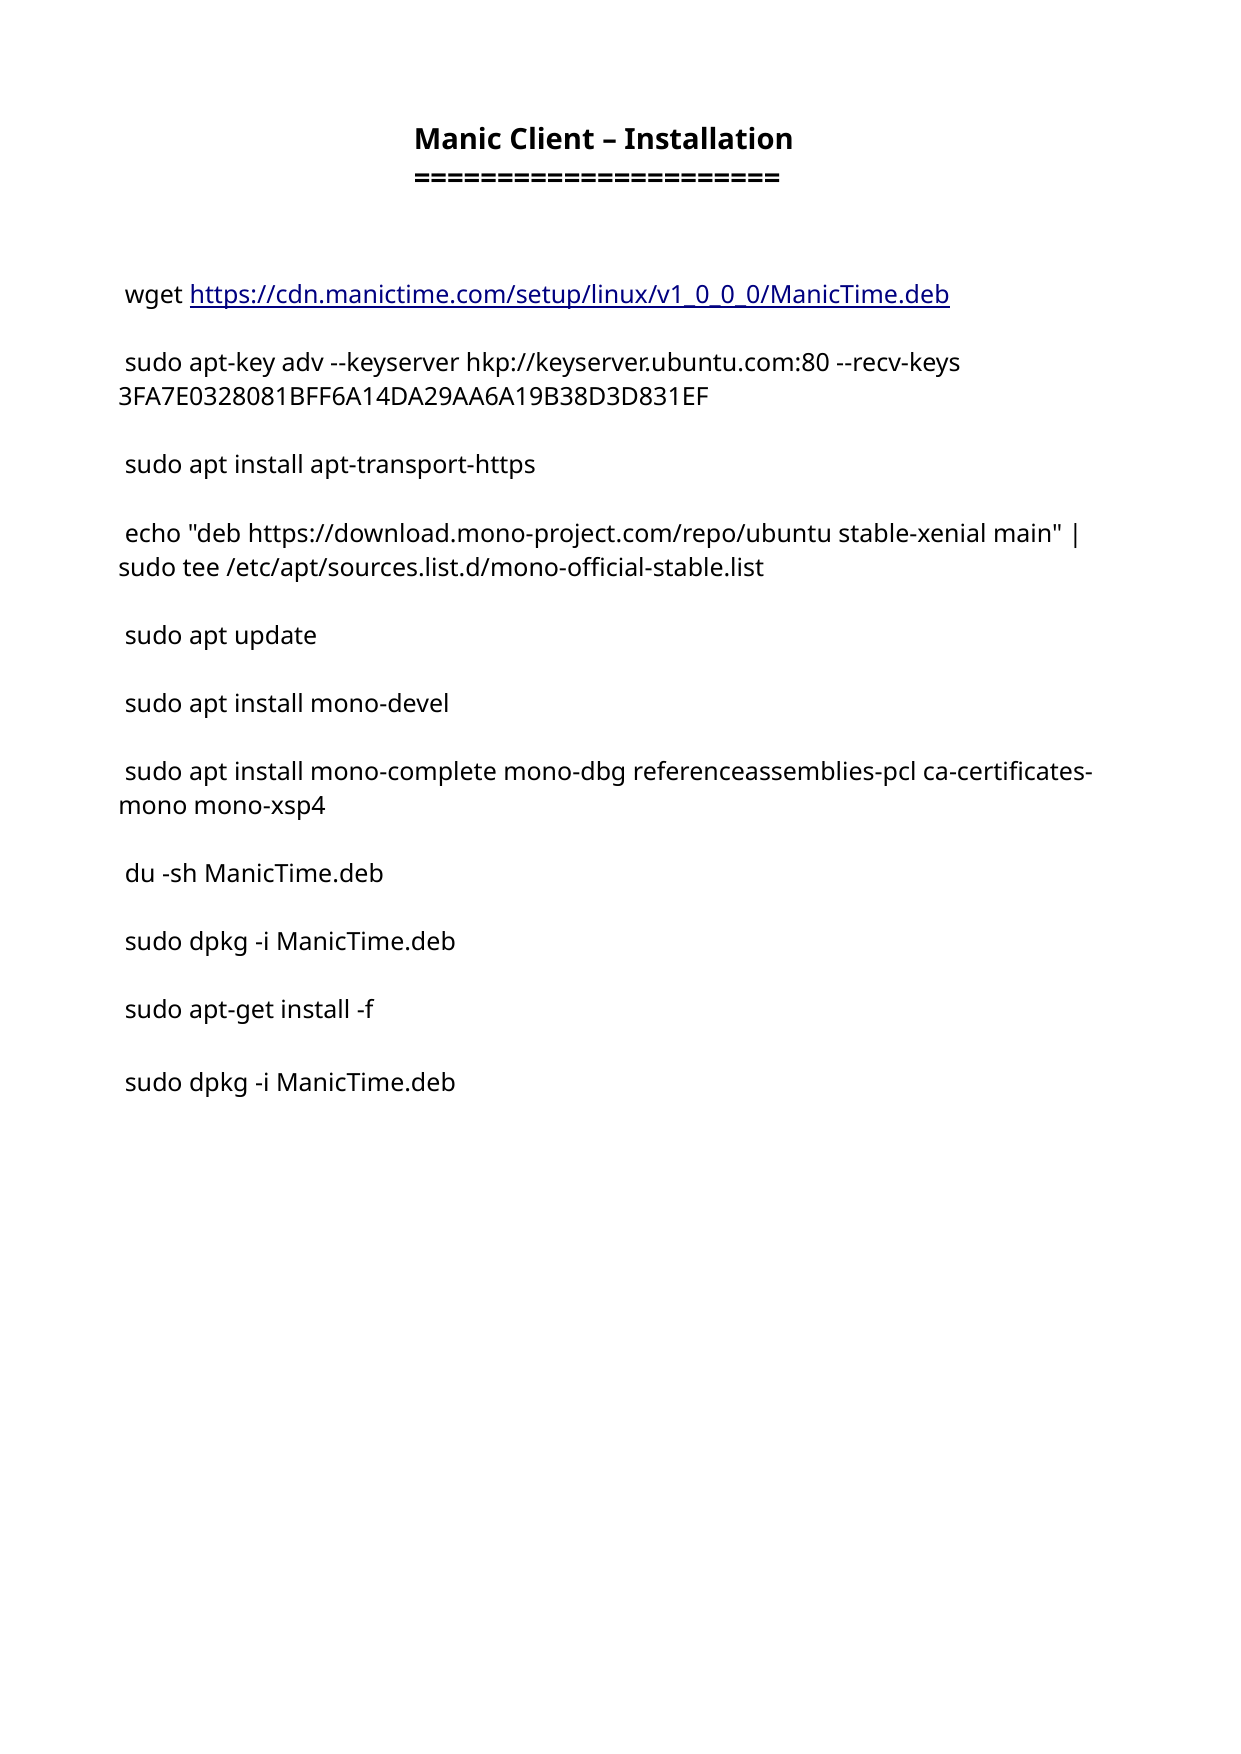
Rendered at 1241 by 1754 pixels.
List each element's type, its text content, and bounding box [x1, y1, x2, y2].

text sudo dpkg -i ManicTime.deb [118, 1060, 1122, 1100]
text Manic Client – Installation [118, 118, 1122, 158]
text ====================== [118, 158, 1122, 197]
text du -sh ManicTime.deb [118, 856, 1122, 890]
text echo "deb https://download.mono-project.com/repo/ubuntu stable-xenial main" | sudo tee /etc/apt/sources.list.d/mono-official-stable.list [118, 515, 1122, 583]
text sudo apt install mono-devel [118, 686, 1122, 720]
text wget https://cdn.manictime.com/setup/linux/v1_0_0_0/ManicTime.deb [118, 277, 1122, 311]
text sudo apt update [118, 617, 1122, 652]
text sudo apt install apt-transport-https [118, 447, 1122, 481]
text sudo apt-key adv --keyserver hkp://keyserver.ubuntu.com:80 --recv-keys 3FA7E0328081BFF6A14DA29AA6A19B38D3D831EF [118, 345, 1122, 413]
text sudo dpkg -i ManicTime.deb [118, 924, 1122, 958]
text sudo apt-get install -f [118, 992, 1122, 1026]
text sudo apt install mono-complete mono-dbg referenceassemblies-pcl ca-certificates-mono mono-xsp4 [118, 754, 1122, 822]
